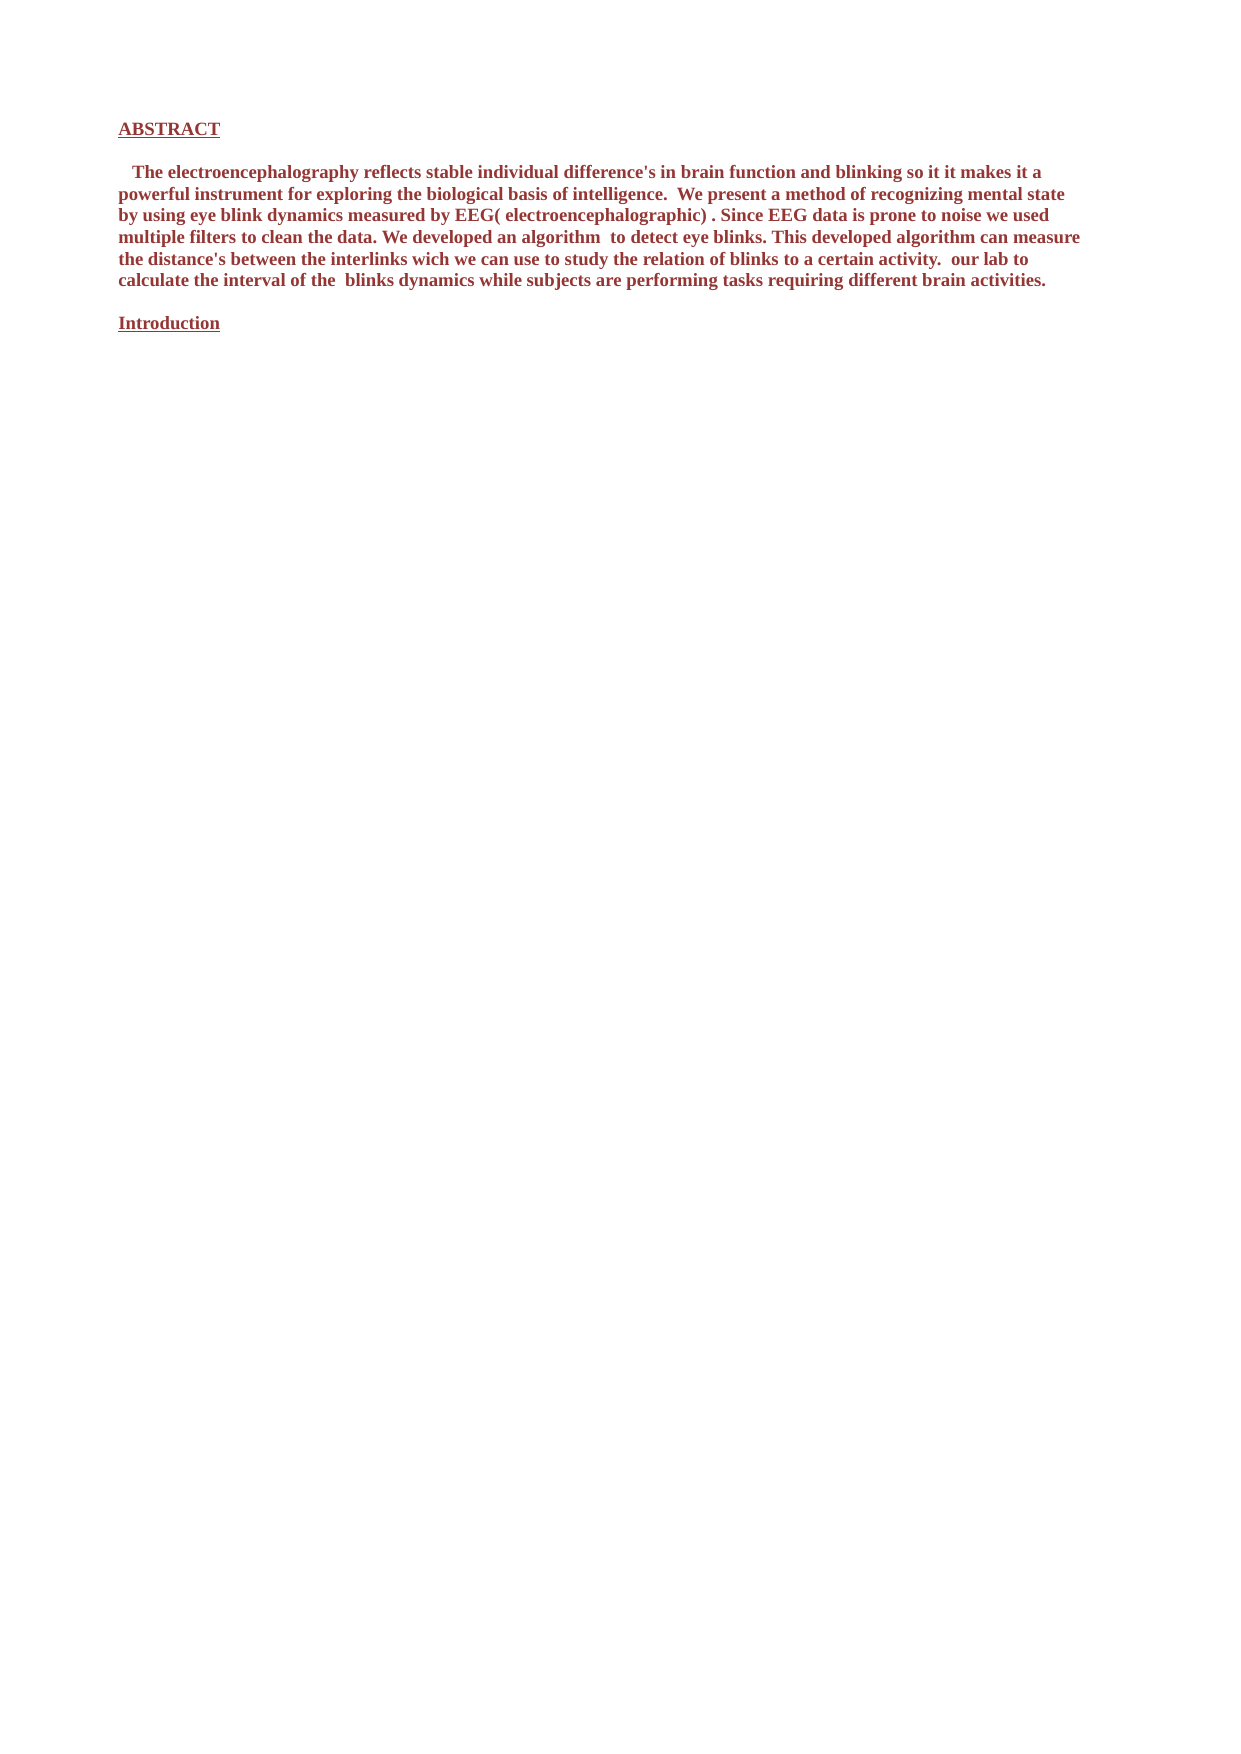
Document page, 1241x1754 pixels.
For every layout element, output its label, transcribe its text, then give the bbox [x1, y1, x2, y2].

text ABSTRACT [118, 118, 1084, 140]
text Introduction [118, 312, 1084, 334]
text The electroencephalography reflects stable individual difference's in brain function and blinking so it it makes it a powerful instrument for exploring the biological basis of intelligence. We present a method of recognizing mental state by using eye blink dynamics measured by EEG( electroencephalographic) . Since EEG data is prone to noise we used multiple filters to clean the data. We developed an algorithm to detect eye blinks. This developed algorithm can measure the distance's between the interlinks wich we can use to study the relation of blinks to a certain activity. our lab to calculate the interval of the blinks dynamics while subjects are performing tasks requiring different brain activities. [118, 161, 1084, 291]
